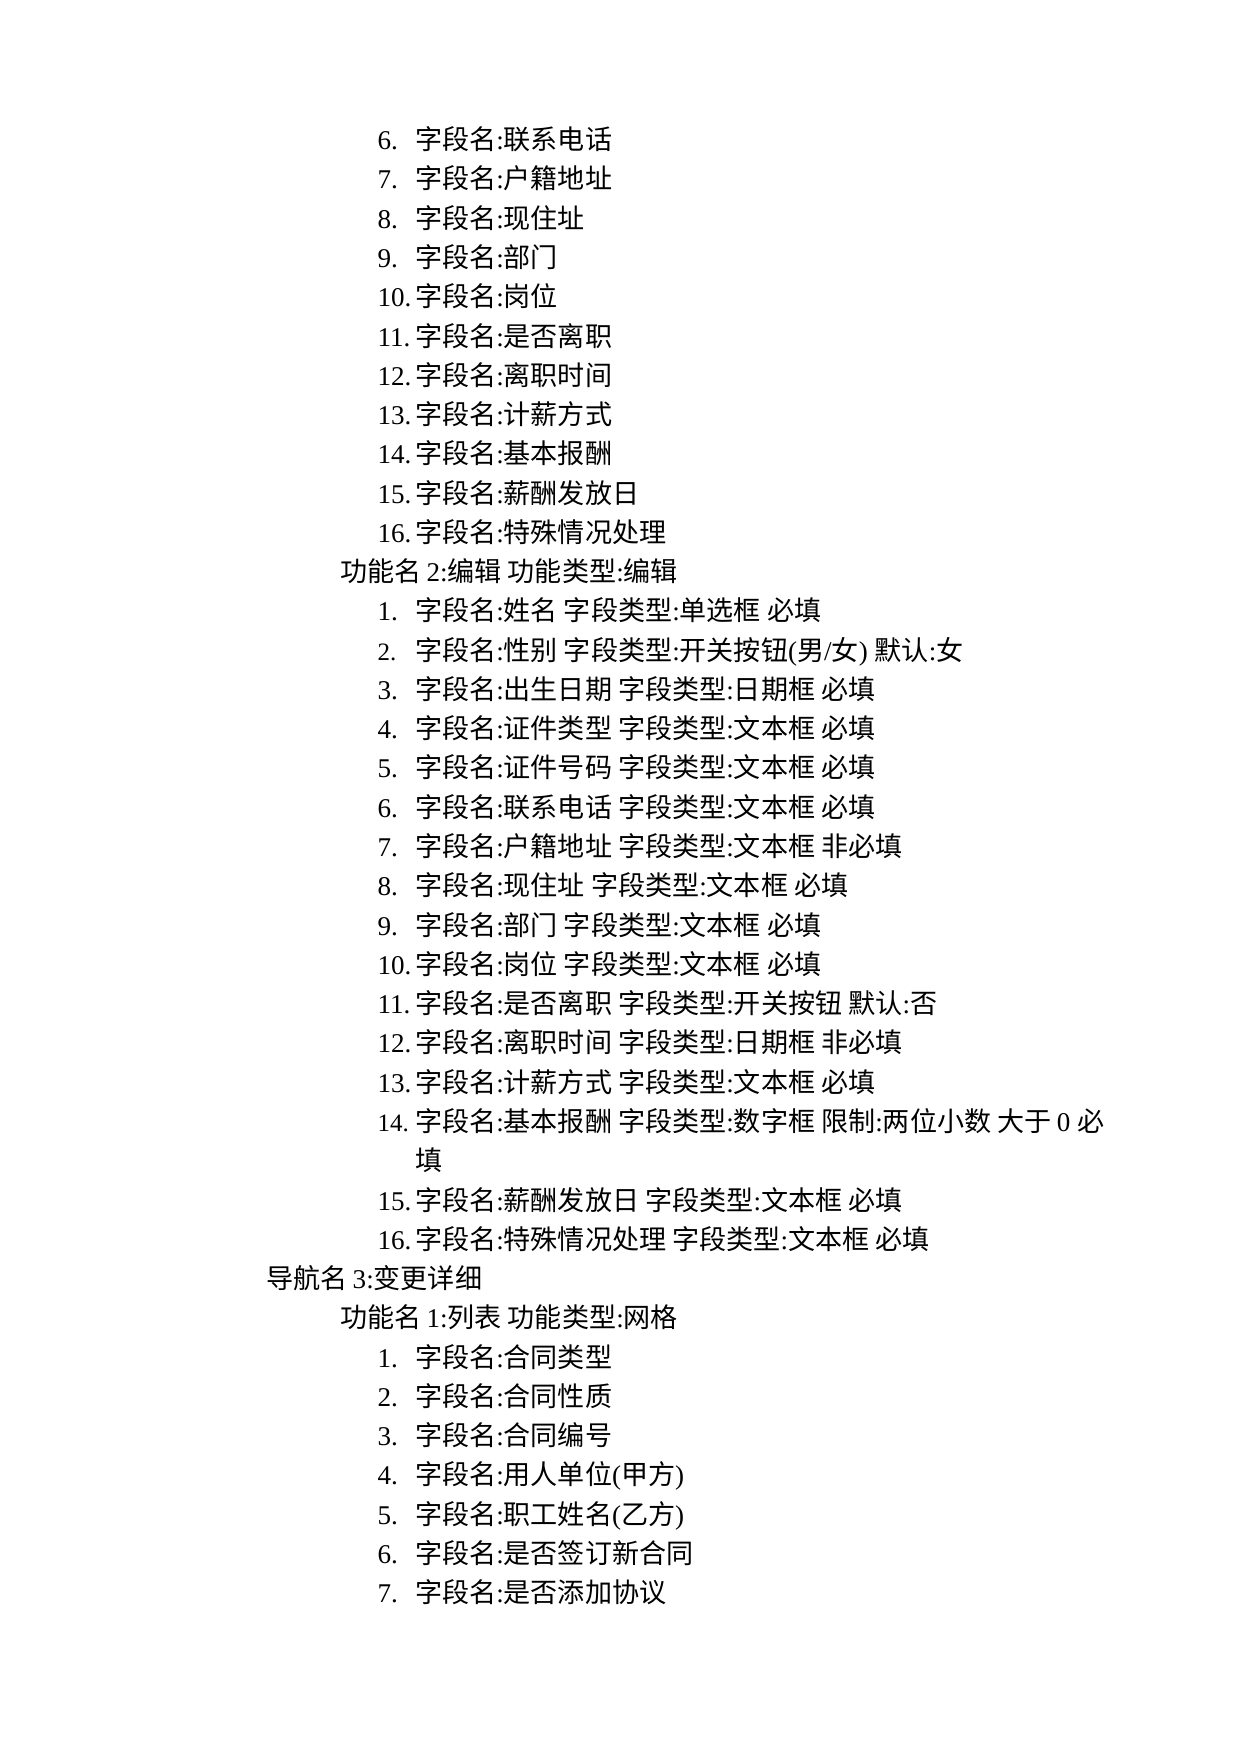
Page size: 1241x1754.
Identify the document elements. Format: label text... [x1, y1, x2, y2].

list 字段名:部门 [377, 236, 1122, 275]
list 字段名:姓名 字段类型:单选框 必填 [377, 589, 1122, 629]
list 字段名:是否离职 字段类型:开关按钮 默认:否 [377, 982, 1122, 1021]
text 功能名2:编辑 功能类型:编辑 [118, 550, 1122, 589]
list 字段名:合同编号 [377, 1414, 1122, 1453]
list 字段名:基本报酬 字段类型:数字框 限制:两位小数 大于0 必填 [377, 1100, 1122, 1178]
list 字段名:是否添加协议 [377, 1571, 1122, 1610]
list 字段名:合同性质 [377, 1375, 1122, 1414]
list 字段名:联系电话 [377, 118, 1122, 157]
list 字段名:薪酬发放日 字段类型:文本框 必填 [377, 1178, 1122, 1218]
list 字段名:户籍地址 [377, 157, 1122, 197]
list 字段名:计薪方式 [377, 393, 1122, 432]
list 字段名:证件类型 字段类型:文本框 必填 [377, 707, 1122, 746]
list 字段名:证件号码 字段类型:文本框 必填 [377, 746, 1122, 786]
list 字段名:岗位 [377, 275, 1122, 314]
list 字段名:户籍地址 字段类型:文本框 非必填 [377, 825, 1122, 864]
text 导航名3:变更详细 [118, 1257, 1122, 1296]
list 字段名:岗位 字段类型:文本框 必填 [377, 943, 1122, 982]
list 字段名:基本报酬 [377, 432, 1122, 472]
list 字段名:出生日期 字段类型:日期框 必填 [377, 668, 1122, 707]
list 字段名:计薪方式 字段类型:文本框 必填 [377, 1061, 1122, 1100]
list 字段名:特殊情况处理 [377, 511, 1122, 550]
list 字段名:现住址 字段类型:文本框 必填 [377, 864, 1122, 903]
list 字段名:性别 字段类型:开关按钮(男/女) 默认:女 [377, 629, 1122, 668]
list 字段名:部门 字段类型:文本框 必填 [377, 903, 1122, 943]
list 字段名:特殊情况处理 字段类型:文本框 必填 [377, 1218, 1122, 1257]
list 字段名:用人单位(甲方) [377, 1453, 1122, 1493]
list 字段名:是否离职 [377, 314, 1122, 354]
list 字段名:离职时间 [377, 354, 1122, 393]
list 字段名:现住址 [377, 197, 1122, 236]
list 字段名:薪酬发放日 [377, 472, 1122, 511]
list 字段名:职工姓名(乙方) [377, 1493, 1122, 1532]
text 功能名1:列表 功能类型:网格 [118, 1296, 1122, 1336]
list 字段名:离职时间 字段类型:日期框 非必填 [377, 1021, 1122, 1061]
list 字段名:是否签订新合同 [377, 1532, 1122, 1571]
list 字段名:合同类型 [377, 1336, 1122, 1375]
list 字段名:联系电话 字段类型:文本框 必填 [377, 786, 1122, 825]
